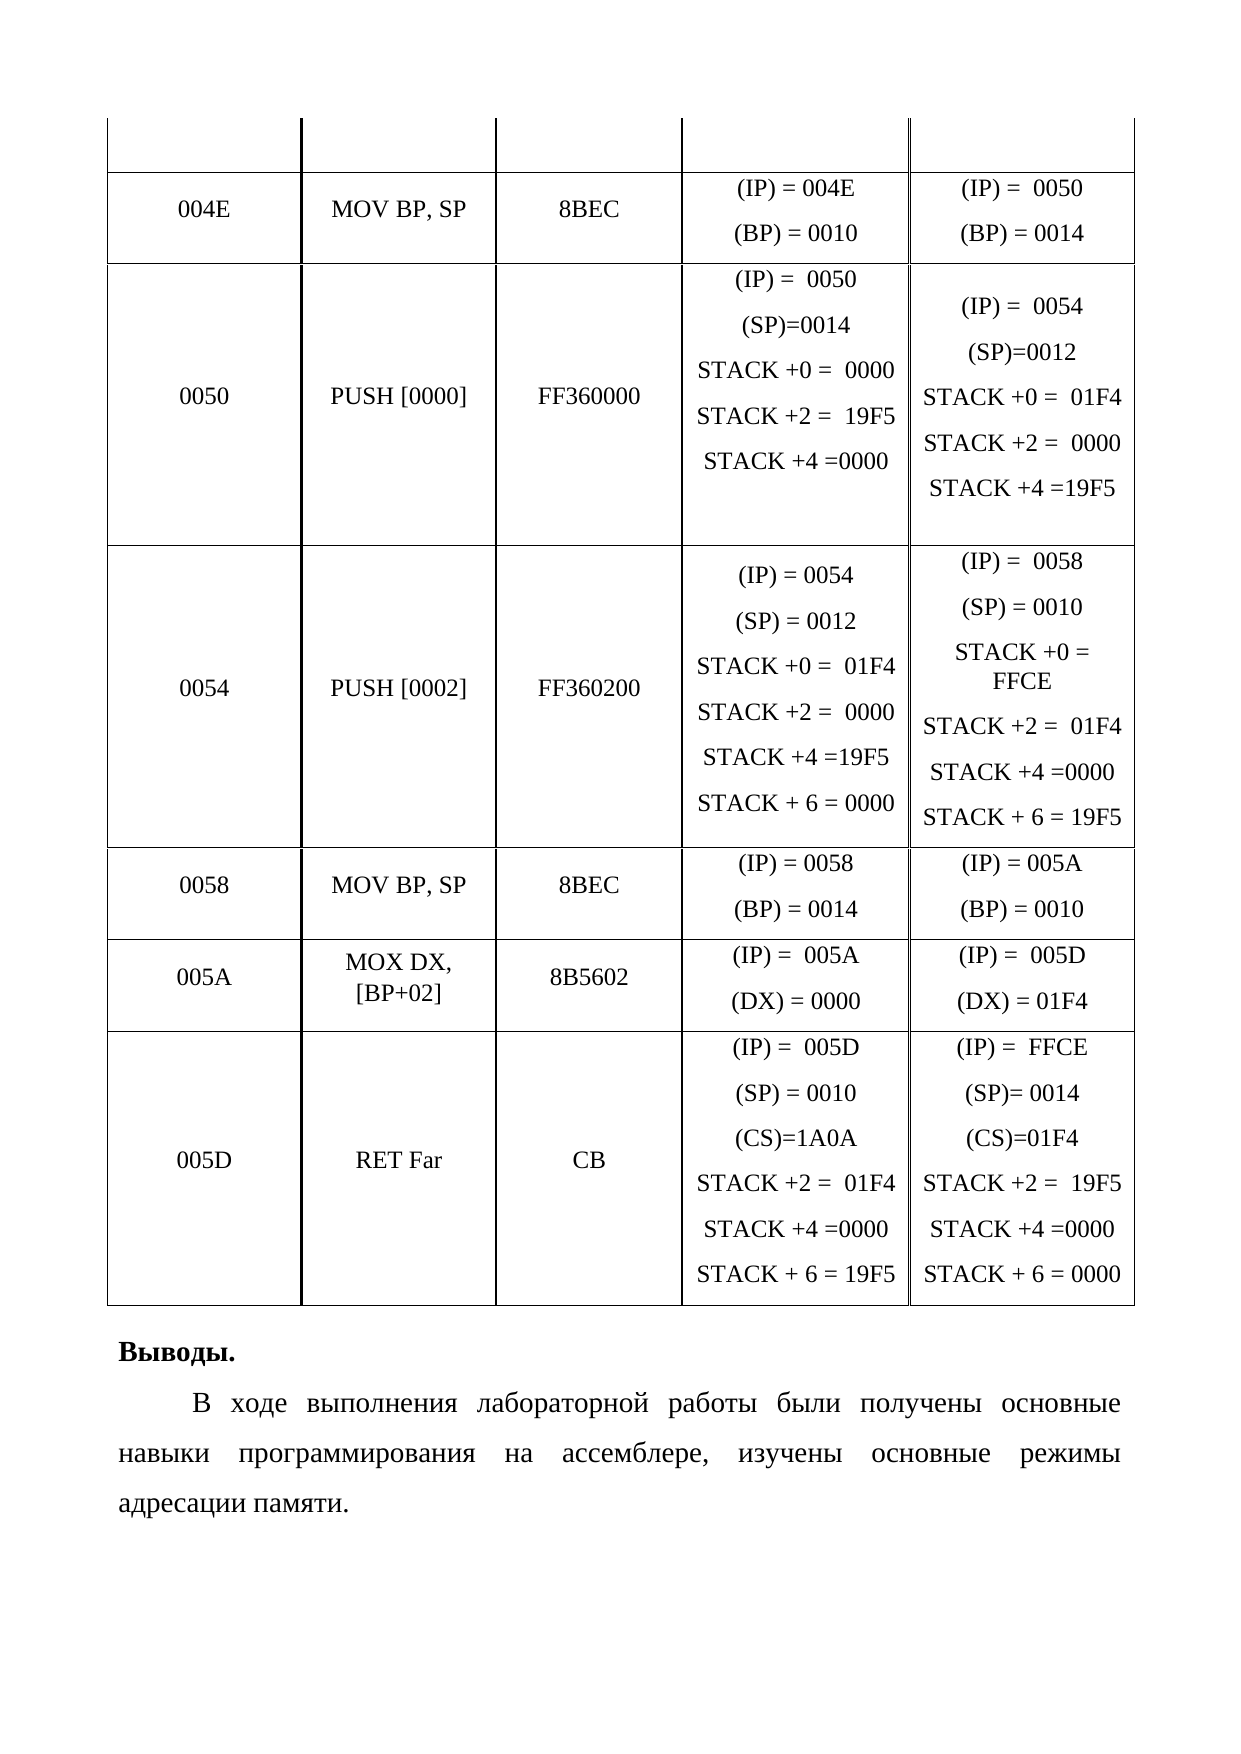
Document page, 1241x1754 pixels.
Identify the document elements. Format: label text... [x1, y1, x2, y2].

table_cell 8BEC [497, 173, 681, 263]
table_cell [683, 118, 908, 172]
text Выводы. [118, 1334, 1122, 1368]
table_cell (IP) = 0050 (BP) = 0014 [911, 173, 1134, 263]
table_cell (IP) = 0058 (SP) = 0010 STACK +0 = FFCE STACK +2 = 01F4 STACK +4 =0000 STACK + 6 = 19F5 [911, 546, 1134, 847]
table_cell FF360000 [497, 265, 681, 545]
table_cell [911, 118, 1134, 172]
table_cell 8BEC [497, 849, 681, 939]
table_cell 004E [108, 173, 300, 263]
table_cell (IP) = 0054 (SP)=0012 STACK +0 = 01F4 STACK +2 = 0000 STACK +4 =19F5 [911, 265, 1134, 545]
table_cell (IP) = 004E (BP) = 0010 [683, 173, 908, 263]
table_cell (IP) = 005D (SP) = 0010 (CS)=1A0A STACK +2 = 01F4 STACK +4 =0000 STACK + 6 = 19F5 [683, 1032, 908, 1305]
table_cell (IP) = 0054 (SP) = 0012 STACK +0 = 01F4 STACK +2 = 0000 STACK +4 =19F5 STACK + 6 = 0000 [683, 546, 908, 847]
table_cell PUSH [0000] [303, 265, 495, 545]
table_cell (IP) = 005D (DX) = 01F4 [911, 940, 1134, 1031]
table_cell (IP) = FFCE (SP)= 0014 (CS)=01F4 STACK +2 = 19F5 STACK +4 =0000 STACK + 6 = 0000 [911, 1032, 1134, 1305]
table_cell (IP) = 005A (BP) = 0010 [911, 849, 1134, 939]
table_cell [497, 118, 681, 172]
table_cell CB [497, 1032, 681, 1305]
table_cell 005D [108, 1032, 300, 1305]
table_cell MOV BP, SP [303, 849, 495, 939]
table_cell (IP) = 0050 (SP)=0014 STACK +0 = 0000 STACK +2 = 19F5 STACK +4 =0000 [683, 265, 908, 545]
table_cell MOX DX, [BP+02] [303, 940, 495, 1031]
table_cell RET Far [303, 1032, 495, 1305]
table_cell PUSH [0002] [303, 546, 495, 847]
table_cell FF360200 [497, 546, 681, 847]
table_cell [303, 118, 495, 172]
table_cell MOV BP, SP [303, 173, 495, 263]
table_cell (IP) = 005A (DX) = 0000 [683, 940, 908, 1031]
table_cell 0050 [108, 265, 300, 545]
text В ходе выполнения лабораторной работы были получены основные навыки программирования на ассемблере, изучены основные режимы адресации памяти. [118, 1385, 1122, 1519]
table_cell 0058 [108, 849, 300, 939]
table_cell (IP) = 0058 (BP) = 0014 [683, 849, 908, 939]
table_cell [108, 118, 300, 172]
table_cell 0054 [108, 546, 300, 847]
table_cell 8B5602 [497, 940, 681, 1031]
table_cell 005A [108, 940, 300, 1031]
